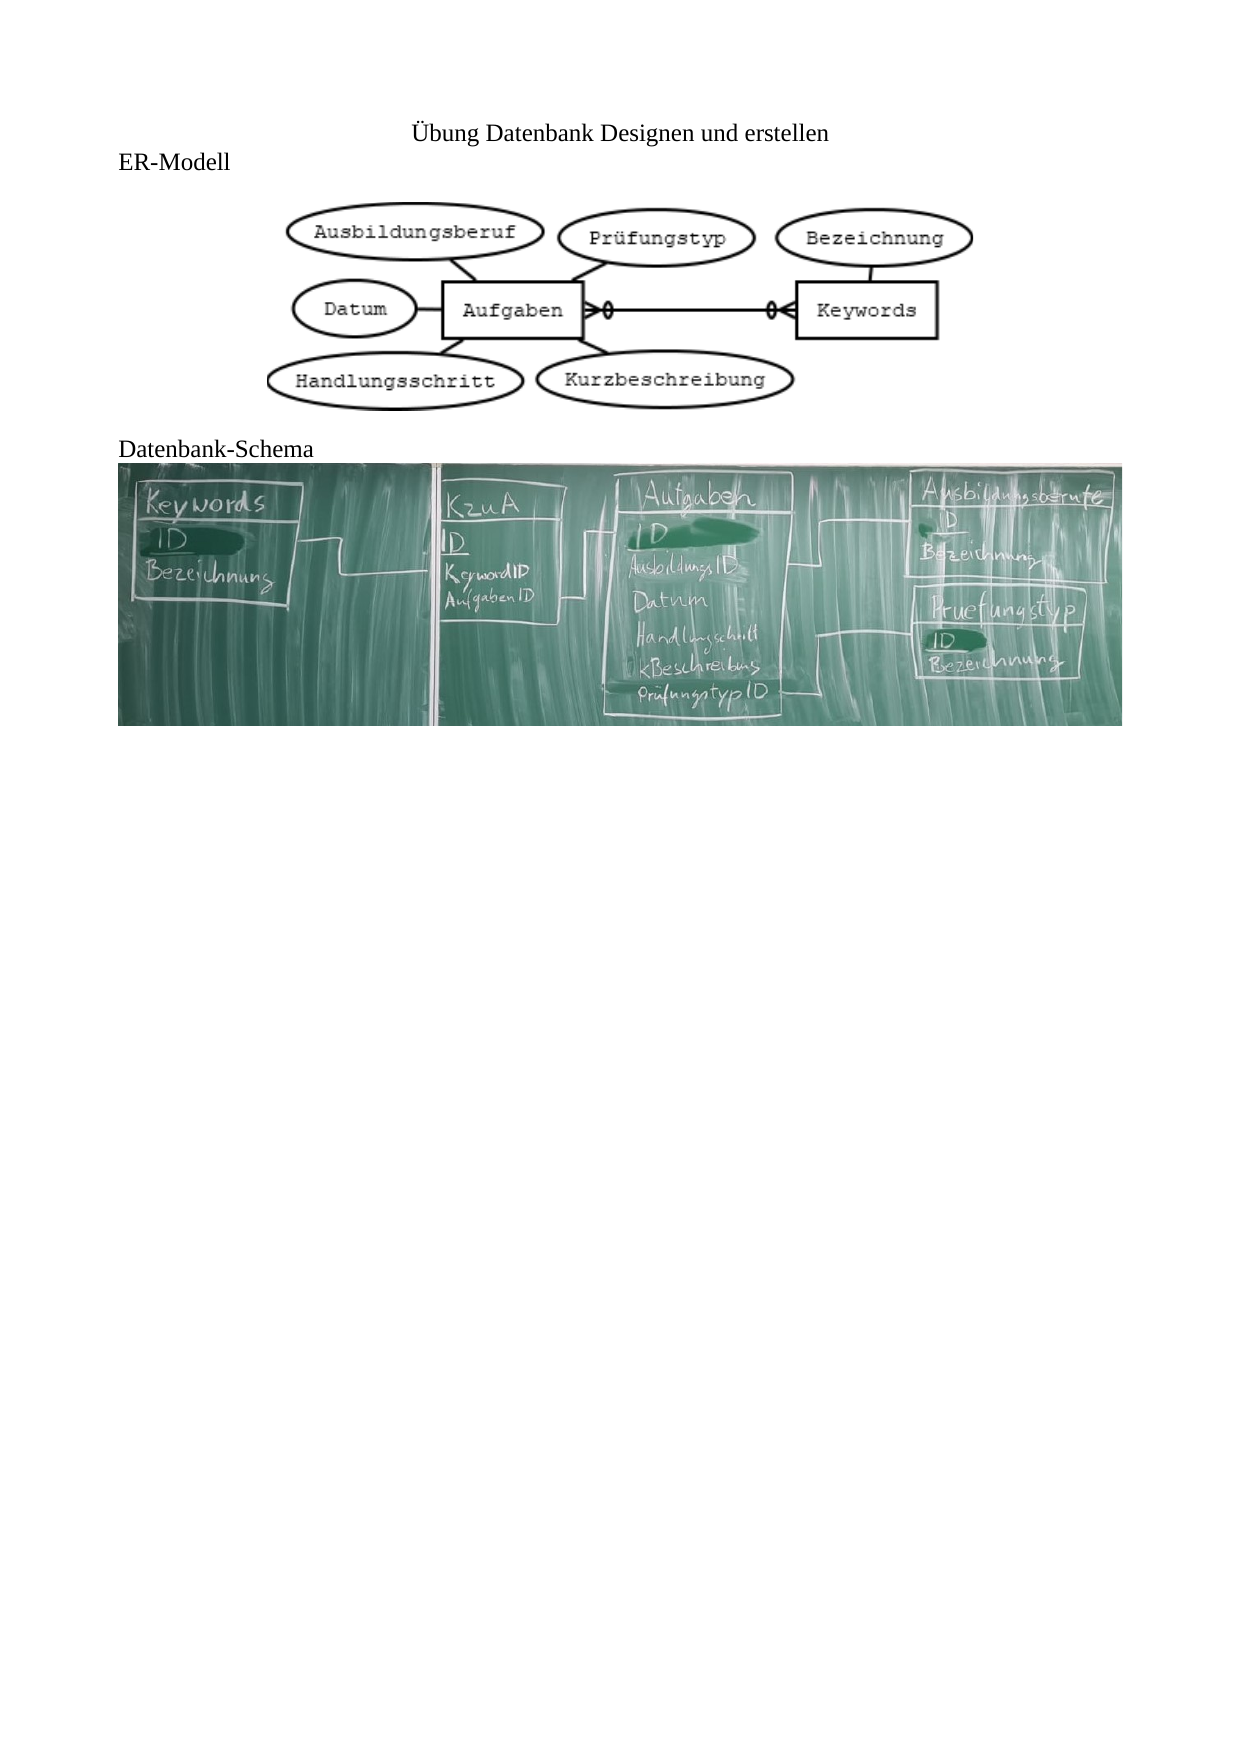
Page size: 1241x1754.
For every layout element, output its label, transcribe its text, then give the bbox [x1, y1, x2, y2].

picture [118, 463, 1123, 726]
picture [267, 202, 974, 411]
text Datenbank-Schema [118, 434, 1122, 463]
text Übung Datenbank Designen und erstellen [118, 118, 1122, 147]
text ER-Modell [118, 147, 1122, 176]
